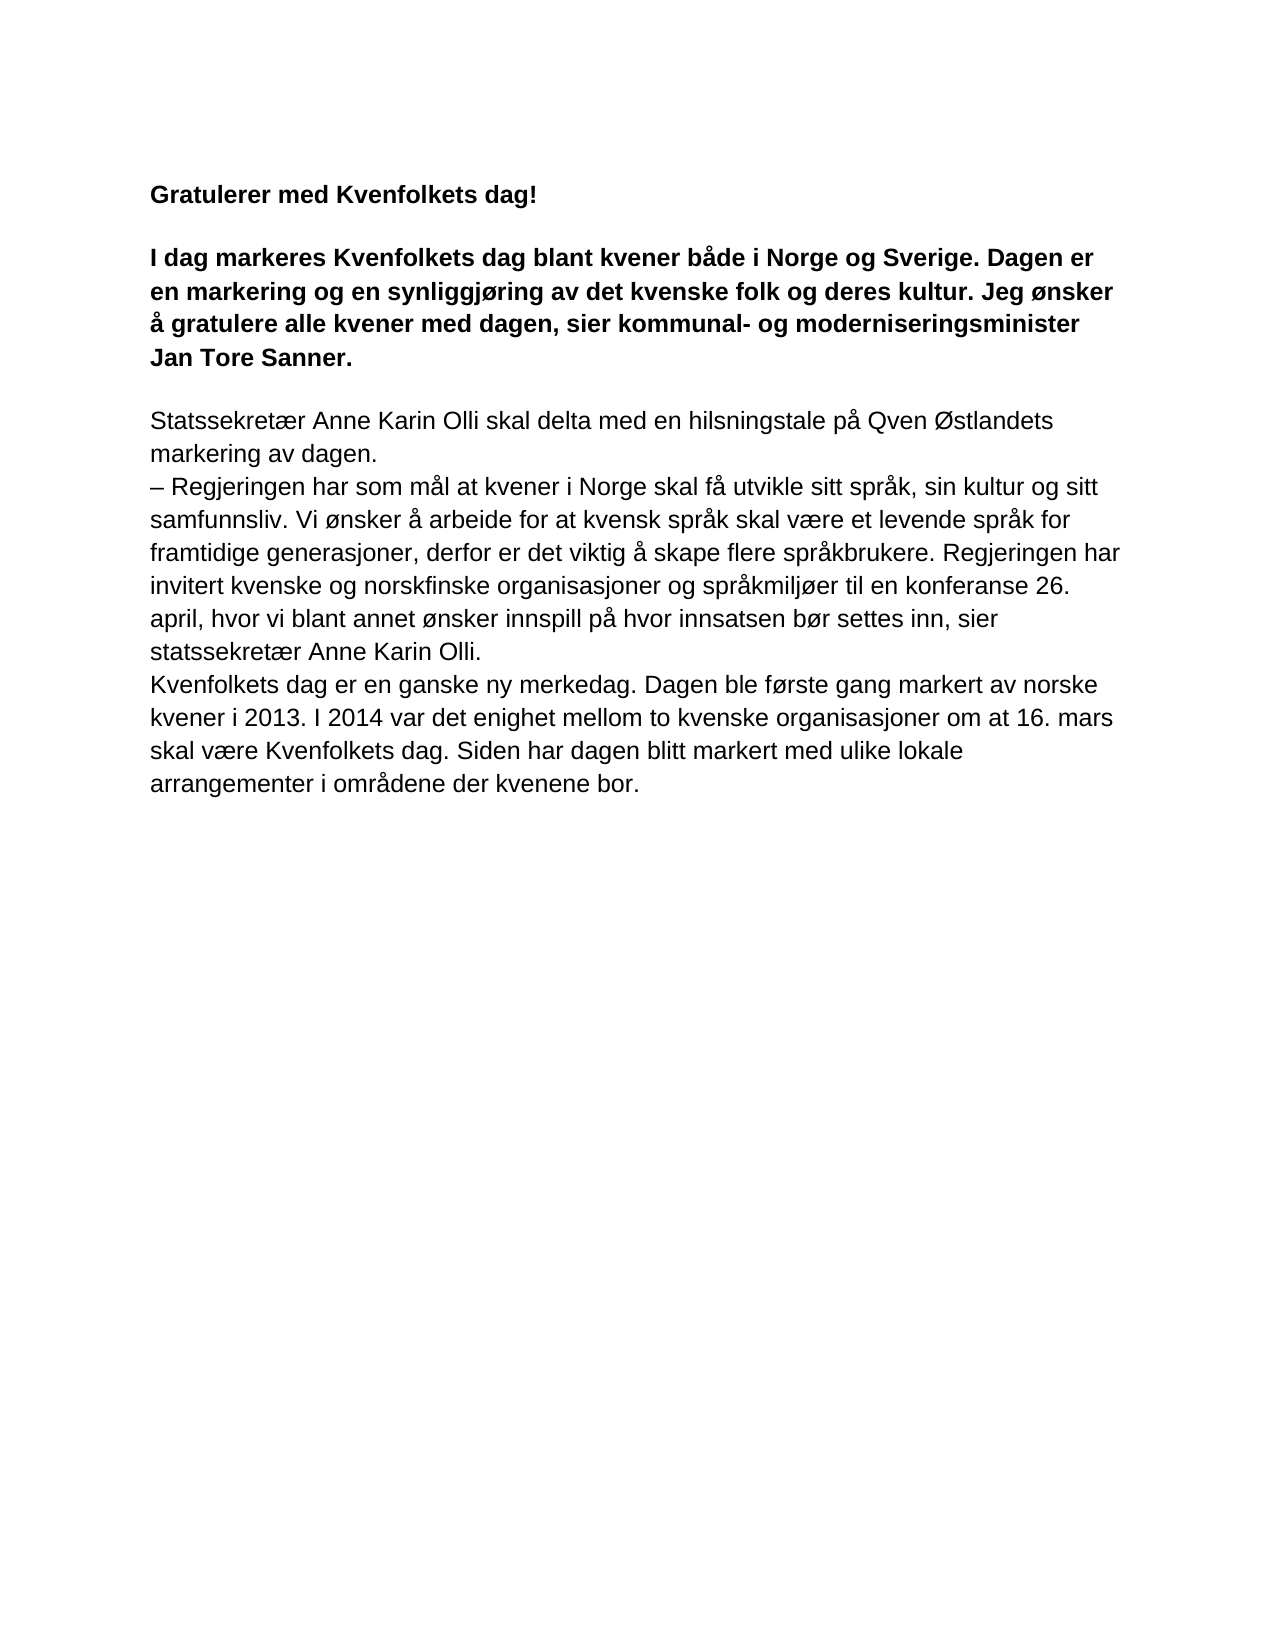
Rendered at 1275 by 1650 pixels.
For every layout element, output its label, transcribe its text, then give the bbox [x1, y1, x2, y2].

text – Regjeringen har som mål at kvener i Norge skal få utvikle sitt språk, sin kultur og sitt samfunnsliv. Vi ønsker å arbeide for at kvensk språk skal være et levende språk for framtidige generasjoner, derfor er det viktig å skape flere språkbrukere. Regjeringen har invitert kvenske og norskfinske organisasjoner og språkmiljøer til en konferanse 26. april, hvor vi blant annet ønsker innspill på hvor innsatsen bør settes inn, sier statssekretær Anne Karin Olli. [150, 472, 1125, 666]
text Gratulerer med Kvenfolkets dag! [150, 180, 1125, 209]
text Kvenfolkets dag er en ganske ny merkedag. Dagen ble første gang markert av norske kvener i 2013. I 2014 var det enighet mellom to kvenske organisasjoner om at 16. mars skal være Kvenfolkets dag. Siden har dagen blitt markert med ulike lokale arrangementer i områdene der kvenene bor. [150, 670, 1125, 798]
text Statssekretær Anne Karin Olli skal delta med en hilsningstale på Qven Østlandets markering av dagen. [150, 406, 1125, 467]
text I dag markeres Kvenfolkets dag blant kvener både i Norge og Sverige. Dagen er en markering og en synliggjøring av det kvenske folk og deres kultur. Jeg ønsker å gratulere alle kvener med dagen, sier kommunal- og moderniseringsminister Jan Tore Sanner. [150, 243, 1125, 371]
